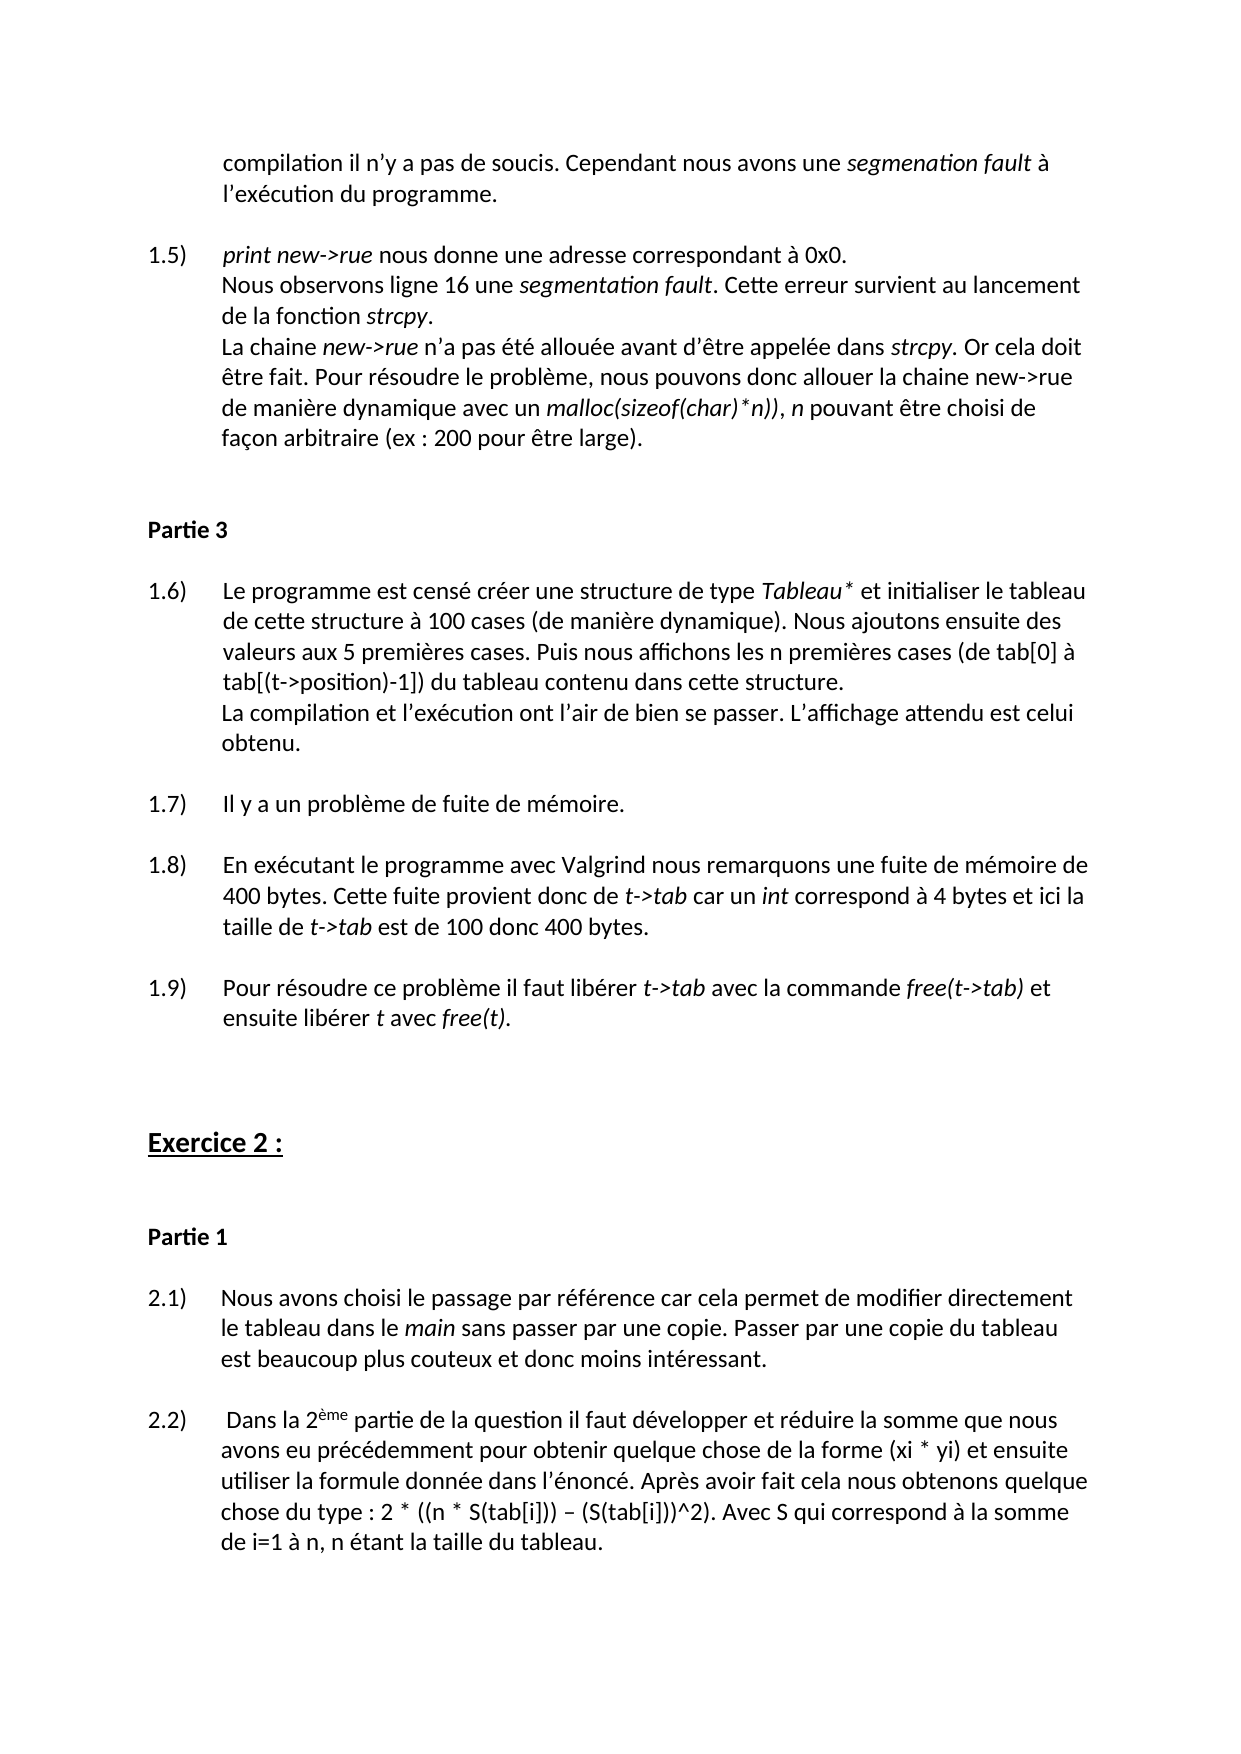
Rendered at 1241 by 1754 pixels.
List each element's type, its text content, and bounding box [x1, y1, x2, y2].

list Pour résoudre ce problème il faut libérer t->tab avec la commande free(t->tab) et ensuite libérer t avec free(t). [148, 972, 1093, 1033]
text La compilation et l’exécution ont l’air de bien se passer. L’affichage attendu est celui obtenu. [221, 697, 1093, 758]
list compilation il n’y a pas de soucis. Cependant nous avons une segmenation fault à l’exécution du programme. [148, 148, 1093, 209]
text 2.1) Nous avons choisi le passage par référence car cela permet de modifier directement le tableau dans le main sans passer par une copie. Passer par une copie du tableau est beaucoup plus couteux et donc moins intéressant. [148, 1282, 1093, 1373]
list Il y a un problème de fuite de mémoire. [148, 788, 1093, 819]
text Nous observons ligne 16 une segmentation fault. Cette erreur survient au lancement de la fonction strcpy. [221, 270, 1093, 331]
list Le programme est censé créer une structure de type Tableau* et initialiser le tableau de cette structure à 100 cases (de manière dynamique). Nous ajoutons ensuite des valeurs aux 5 premières cases. Puis nous affichons les n premières cases (de tab[0] à tab[(t->position)-1]) du tableau contenu dans cette structure. [148, 575, 1093, 697]
text Exercice 2 : [148, 1124, 1093, 1160]
list print new->rue nous donne une adresse correspondant à 0x0. [148, 239, 1093, 270]
list En exécutant le programme avec Valgrind nous remarquons une fuite de mémoire de 400 bytes. Cette fuite provient donc de t->tab car un int correspond à 4 bytes et ici la taille de t->tab est de 100 donc 400 bytes. [148, 849, 1093, 941]
text 2.2) Dans la 2ème partie de la question il faut développer et réduire la somme que nous avons eu précédemment pour obtenir quelque chose de la forme (xi * yi) et ensuite utiliser la formule donnée dans l’énoncé. Après avoir fait cela nous obtenons quelque chose du type : 2 * ((n * S(tab[i])) – (S(tab[i]))^2). Avec S qui correspond à la somme de i=1 à n, n étant la taille du tableau. [148, 1404, 1093, 1557]
text Partie 3 [148, 514, 1093, 544]
text La chaine new->rue n’a pas été allouée avant d’être appelée dans strcpy. Or cela doit être fait. Pour résoudre le problème, nous pouvons donc allouer la chaine new->rue de manière dynamique avec un malloc(sizeof(char)*n)), n pouvant être choisi de façon arbitraire (ex : 200 pour être large). [221, 331, 1093, 453]
text Partie 1 [148, 1221, 1093, 1251]
